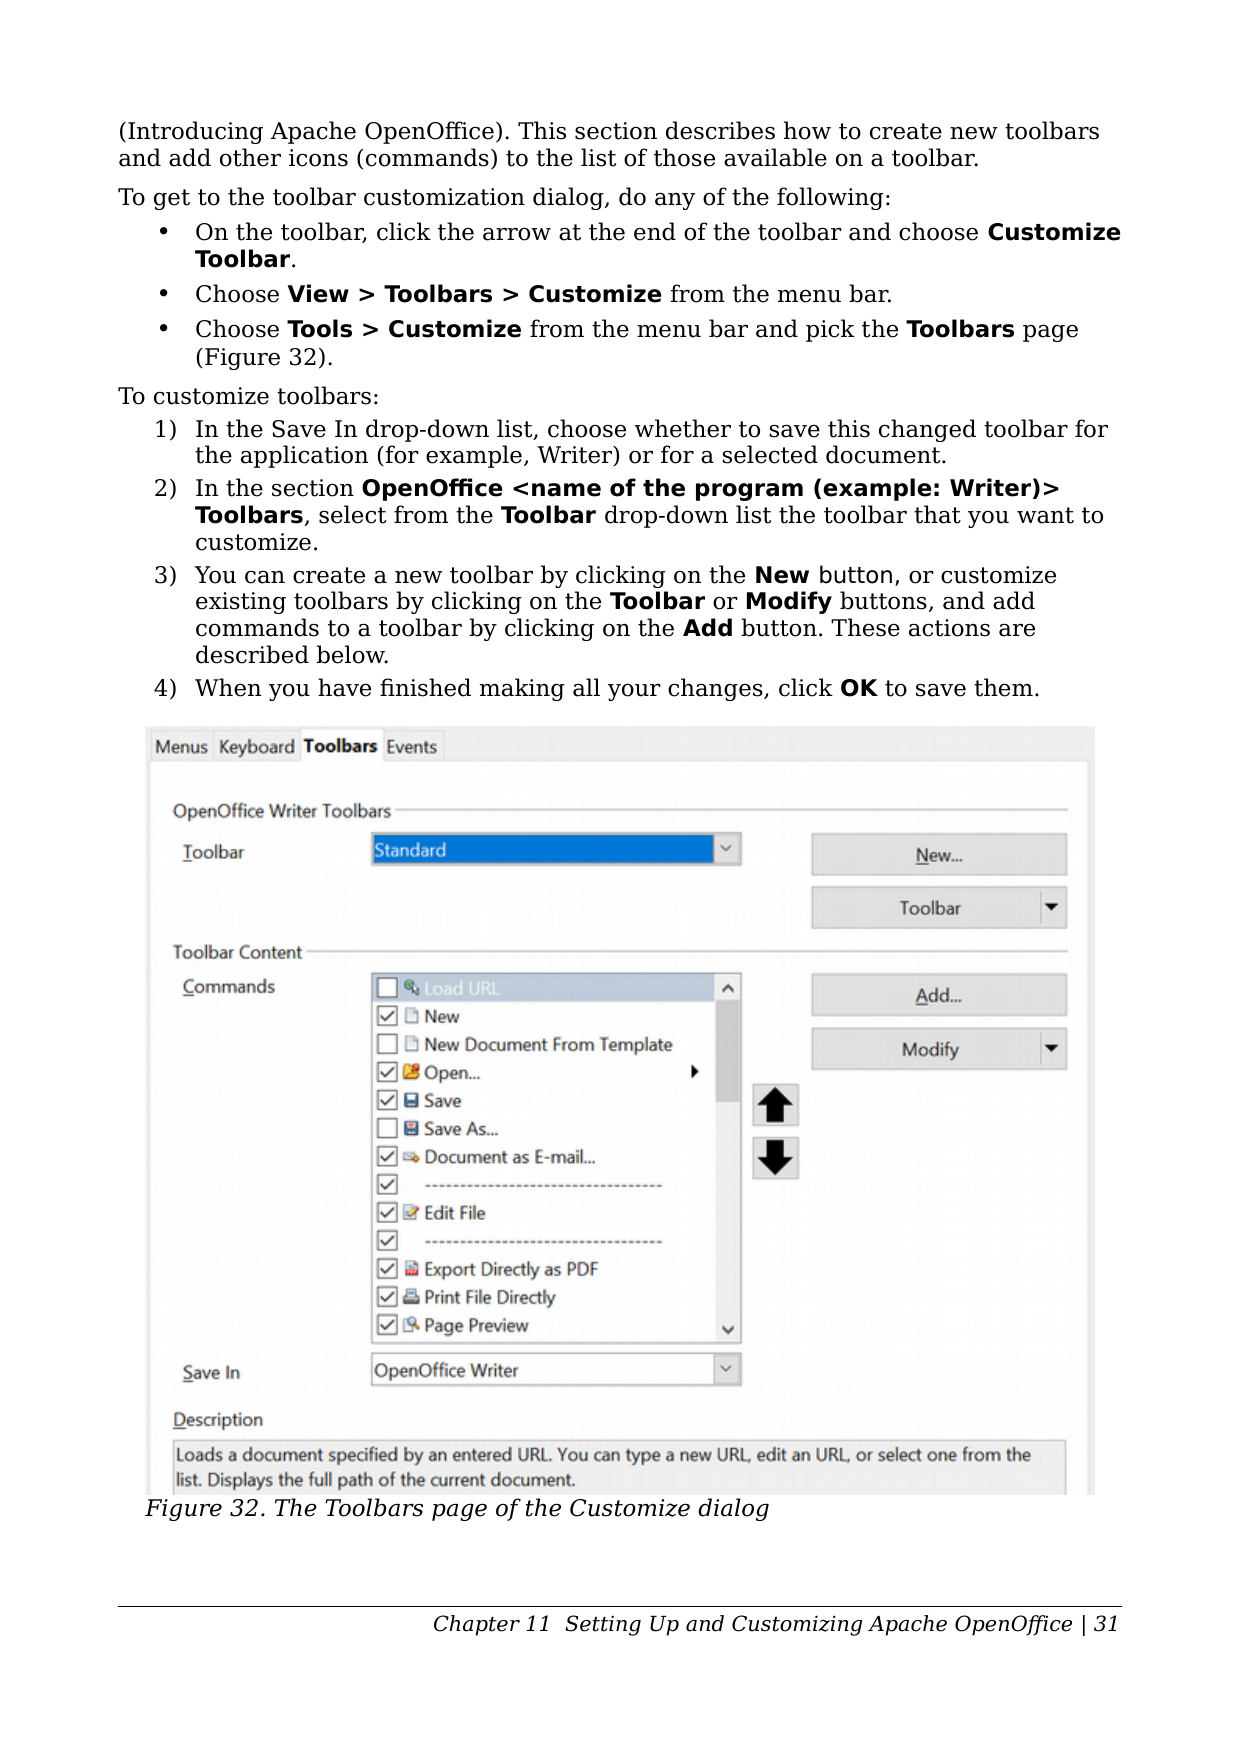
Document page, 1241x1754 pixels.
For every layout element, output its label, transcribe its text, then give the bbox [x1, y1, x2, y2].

list Choose Tools > Customize from the menu bar and pick the Toolbars page (Figure 32). [156, 314, 1122, 370]
list In the Save In drop-down list, choose whether to save this changed toolbar for the application (for example, Writer) or for a selected document. [177, 416, 1122, 469]
list Choose View > Toolbars > Customize from the menu bar. [156, 279, 1122, 308]
list To get to the toolbar customization dialog, do any of the following: [118, 184, 1122, 211]
text Figure 32. The Toolbars page of the Customize dialog [145, 1495, 1095, 1521]
list When you have finished making all your changes, click OK to save them. [177, 675, 1122, 701]
picture [145, 726, 1095, 1495]
list In the section OpenOffice <name of the program (example: Writer)> Toolbars, select from the Toolbar drop-down list the toolbar that you want to customize. [177, 476, 1122, 556]
list On the toolbar, click the arrow at the end of the toolbar and choose Customize Toolbar. [156, 217, 1122, 273]
list To customize toolbars: [118, 383, 1122, 409]
text (Introducing Apache OpenOffice). This section describes how to create new toolbars and add other icons (commands) to the list of those available on a toolbar. [118, 118, 1122, 171]
list You can create a new toolbar by clicking on the New button, or customize existing toolbars by clicking on the Toolbar or Modify buttons, and add commands to a toolbar by clicking on the Add button. These actions are described below. [177, 562, 1122, 668]
